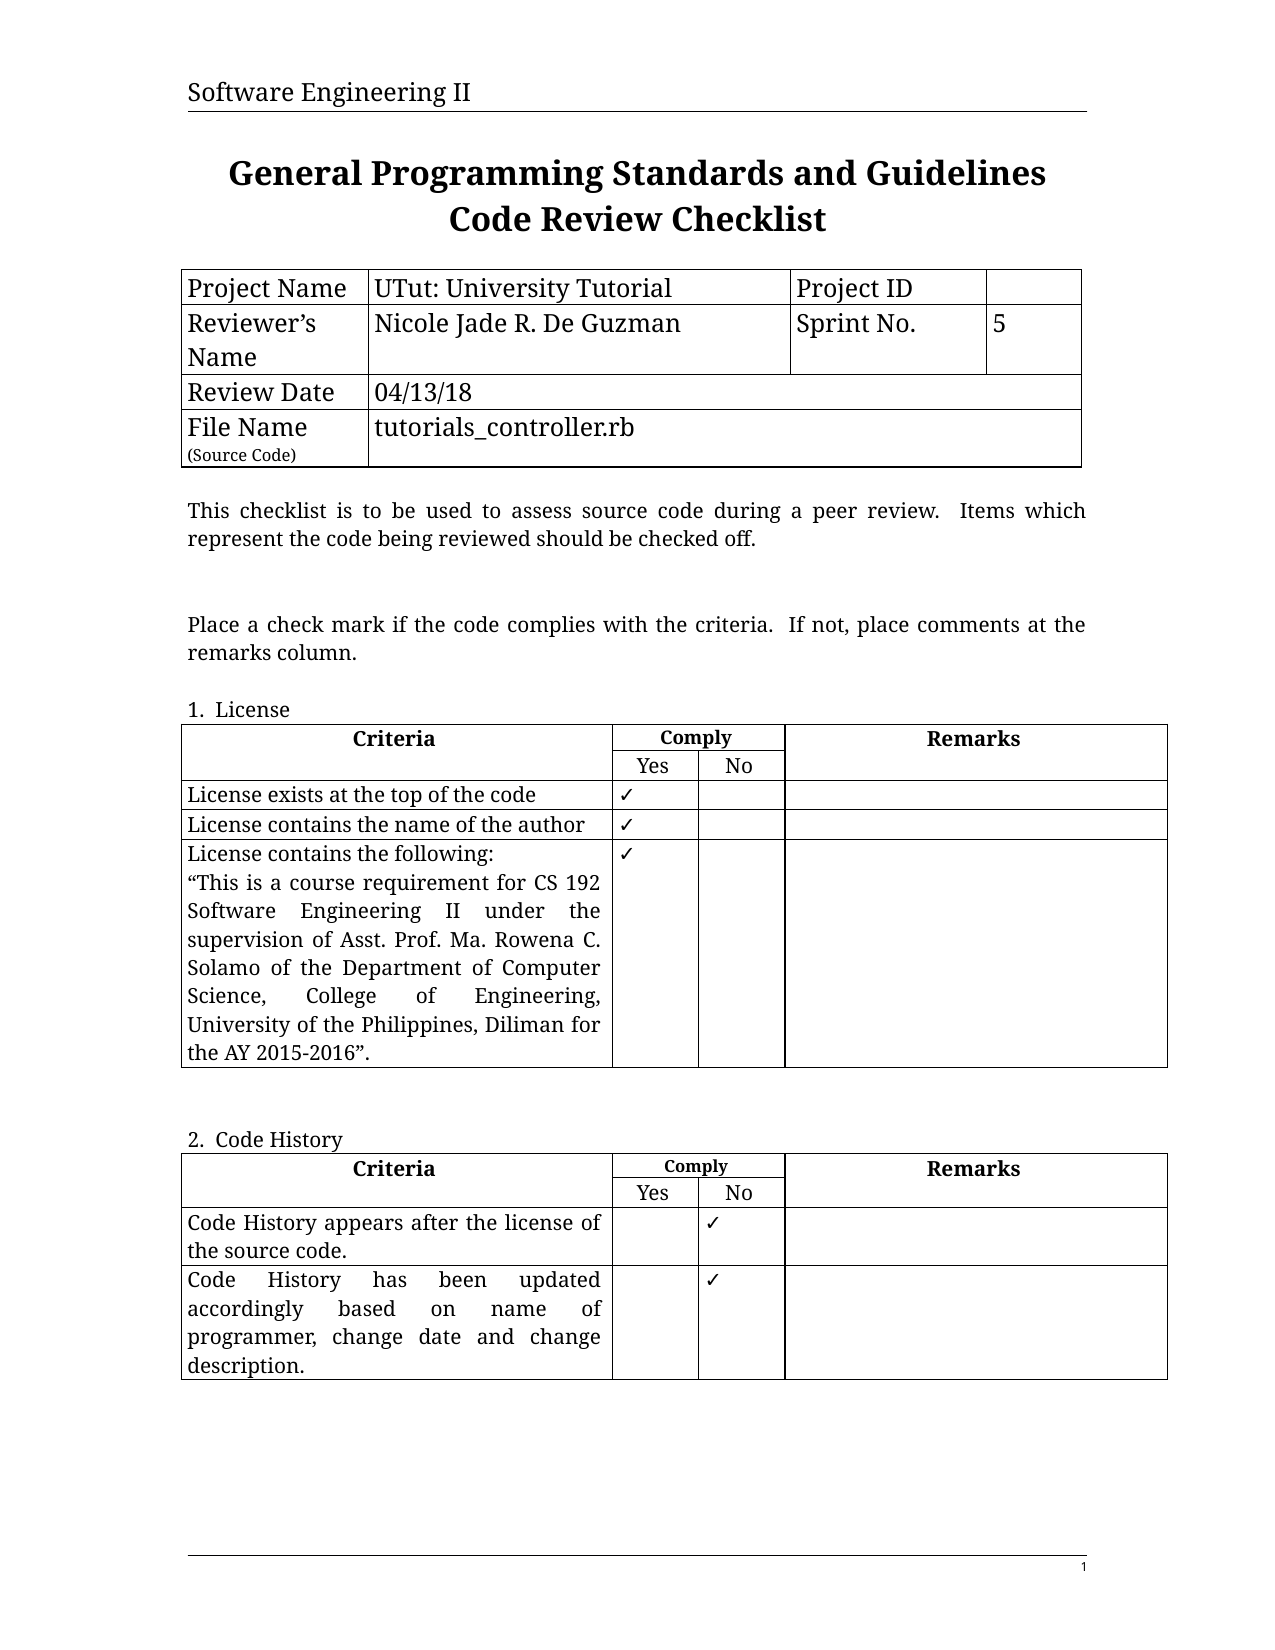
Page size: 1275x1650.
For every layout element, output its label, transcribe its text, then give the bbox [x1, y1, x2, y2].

text 2. Code History [187, 1125, 1087, 1153]
table_cell Review Date [357, 375, 368, 409]
table_cell No [774, 1178, 784, 1207]
table_cell ✓ [699, 1208, 784, 1264]
table_cell [786, 1266, 1167, 1379]
table_cell ✓ [613, 781, 618, 809]
table_cell Yes [687, 1178, 698, 1207]
table_header [1070, 270, 1081, 304]
table_cell [774, 781, 784, 809]
table_header Project ID [976, 270, 986, 304]
table_cell [699, 810, 704, 838]
table_header Comply [613, 725, 618, 750]
table_cell [1156, 781, 1167, 809]
table_cell ✓ [699, 1266, 784, 1379]
table_cell 5 [987, 305, 1081, 373]
table_cell No [774, 751, 784, 779]
table_cell 04/13/18 [1070, 375, 1081, 409]
table_cell [613, 1208, 698, 1264]
table_cell [699, 781, 704, 809]
table_header Remarks [786, 725, 1167, 779]
table_cell No [699, 751, 704, 779]
table_header Comply [774, 725, 784, 750]
table_cell [1156, 810, 1167, 838]
table_cell [786, 810, 791, 838]
table_cell ✓ [613, 810, 618, 838]
table_cell No [699, 1178, 704, 1207]
table_header Remarks [786, 1154, 1167, 1207]
table_cell [786, 840, 1167, 1067]
table_header Comply [774, 1154, 784, 1177]
text This checklist is to be used to assess source code during a peer review. Items which represent the code being reviewed should be checked off. [187, 496, 1087, 553]
table_cell Nicole Jade R. De Guzman [369, 305, 790, 373]
table_cell Yes [613, 751, 618, 779]
table_cell ✓ [613, 840, 698, 1067]
table_cell [613, 1266, 698, 1379]
table_cell 04/13/18 [369, 375, 374, 409]
table_cell ✓ [687, 781, 698, 809]
table_header Criteria [182, 725, 612, 779]
text Place a check mark if the code complies with the criteria. If not, place comments at the remarks column. [187, 610, 1087, 667]
table_cell [786, 781, 791, 809]
table_cell [699, 840, 784, 1067]
table_cell tutorials_controller.rb [369, 410, 1081, 466]
table_cell Yes [687, 751, 698, 779]
table_cell ✓ [687, 810, 698, 838]
text 1. License [187, 695, 1087, 723]
table_cell Reviewer’s Name [182, 305, 187, 373]
table_header Criteria [182, 1154, 612, 1207]
table_header Project Name [357, 270, 368, 304]
table_header [987, 270, 992, 304]
table_cell Yes [613, 1178, 618, 1207]
table_cell File Name (Source Code) [357, 410, 368, 466]
table_cell Sprint No. [791, 305, 986, 373]
table_cell [786, 1208, 1167, 1264]
text General Programming Standards and Guidelines Code Review Checklist [187, 150, 1087, 241]
table_cell [774, 810, 784, 838]
table_cell Reviewer’s Name [357, 305, 368, 373]
